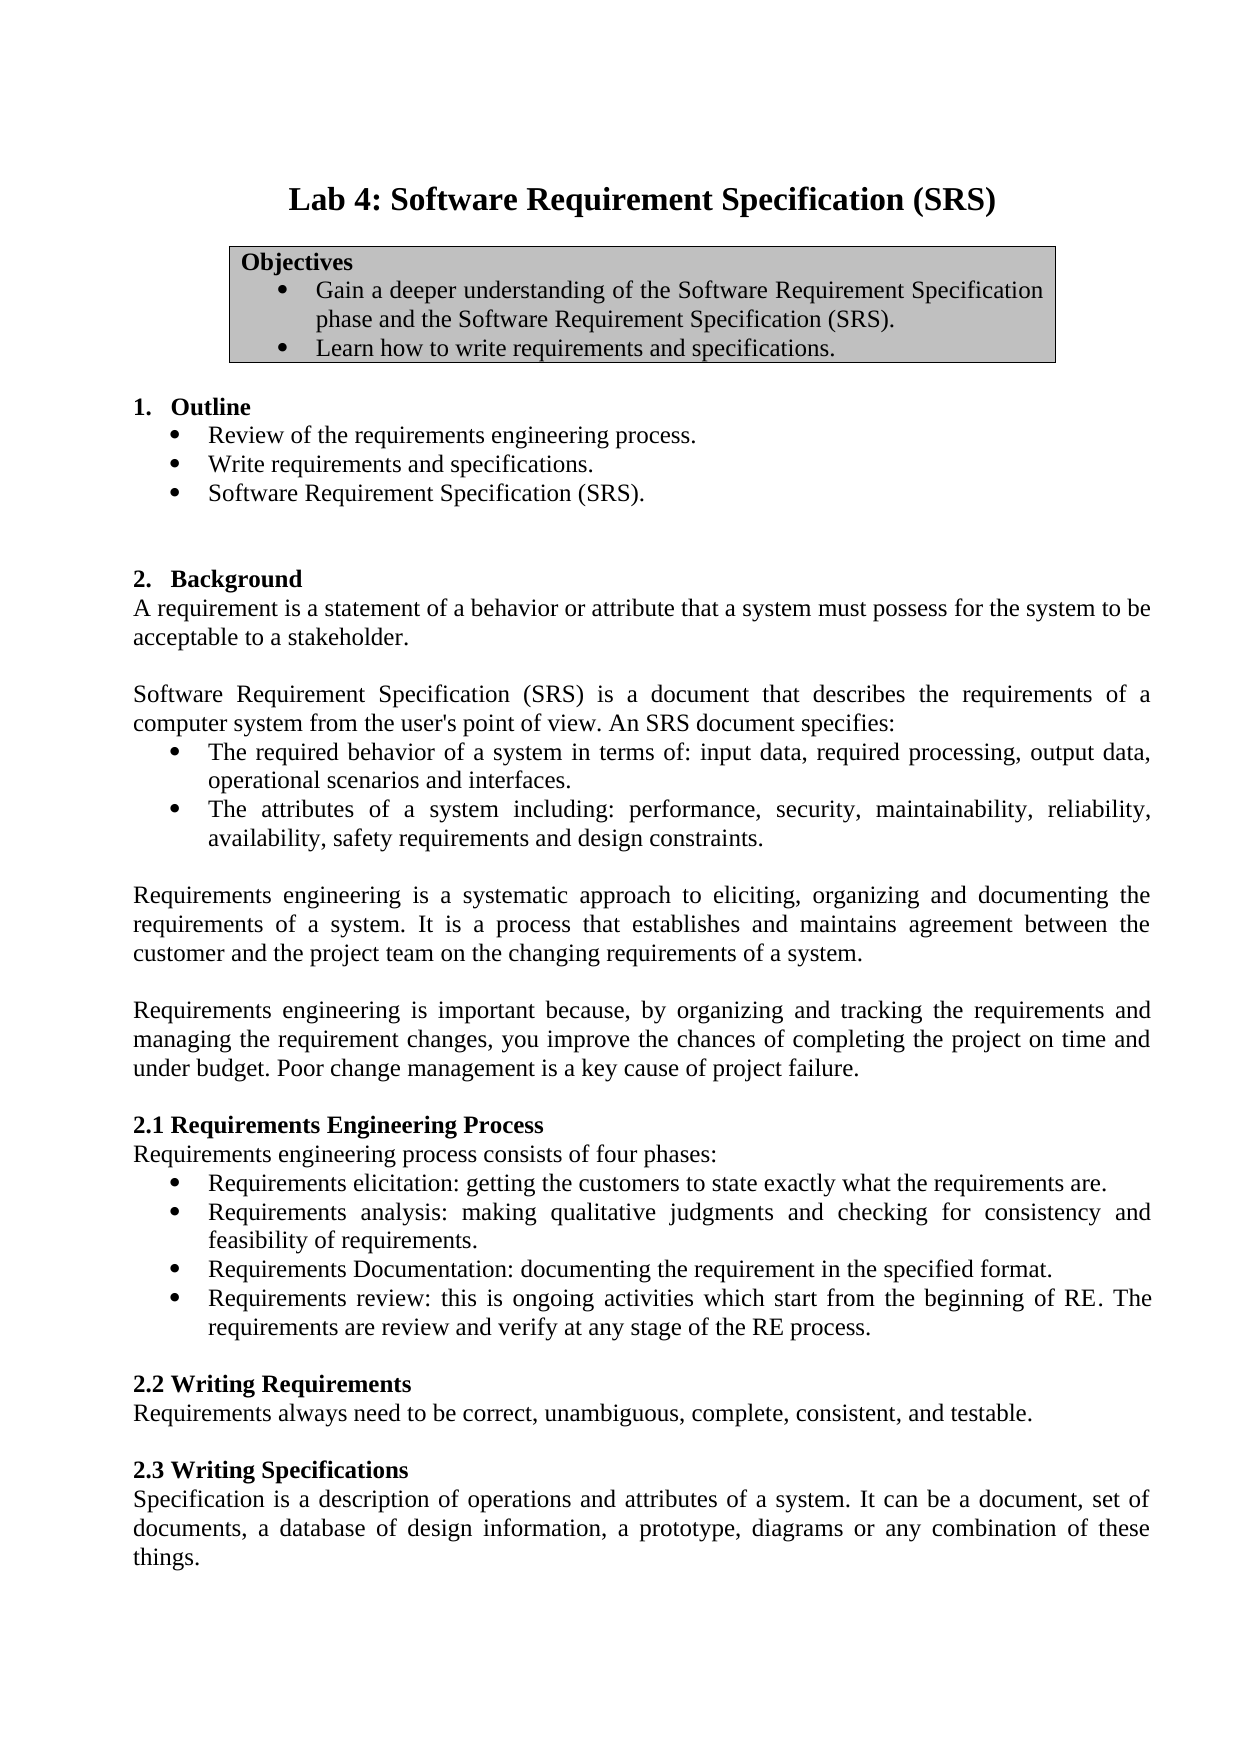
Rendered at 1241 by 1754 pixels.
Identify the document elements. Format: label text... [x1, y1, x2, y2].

list Requirements review: this is ongoing activities which start from the beginning of RE. The requirements are review and verify at any stage of the RE process. [170, 1283, 1152, 1340]
text Specification is a description of operations and attributes of a system. It can be a document, set of documents, a database of design information, a prototype, diagrams or any combination of these things. [133, 1484, 1152, 1570]
list Writing Requirements [133, 1369, 1152, 1398]
table_header Objectives Gain a deeper understanding of the Software Requirement Specification phase and the Software Requirement Specification (SRS). Learn how to write requirements and specifications. [230, 247, 1055, 362]
list Write requirements and specifications. [170, 449, 1152, 478]
list Requirements analysis: making qualitative judgments and checking for consistency and feasibility of requirements. [170, 1197, 1152, 1254]
text Requirements engineering process consists of four phases: [133, 1139, 1152, 1168]
list Outline [133, 392, 1152, 420]
list The attributes of a system including: performance, security, maintainability, reliability, availability, safety requirements and design constraints. [170, 794, 1152, 852]
list Requirements elicitation: getting the customers to state exactly what the requirements are. [170, 1168, 1152, 1197]
list Requirements Documentation: documenting the requirement in the specified format. [170, 1254, 1152, 1283]
list Writing Specifications [133, 1455, 1152, 1484]
list The required behavior of a system in terms of: input data, required processing, output data, operational scenarios and interfaces. [170, 737, 1152, 794]
text Requirements always need to be correct, unambiguous, complete, consistent, and testable. [133, 1398, 1152, 1427]
list Review of the requirements engineering process. [170, 420, 1152, 449]
list Requirements Engineering Process [133, 1110, 1152, 1139]
text Software Requirement Specification (SRS) is a document that describes the requirements of a computer system from the user's point of view. An SRS document specifies: [133, 679, 1152, 737]
text Requirements engineering is a systematic approach to eliciting, organizing and documenting the requirements of a system. It is a process that establishes and maintains agreement between the customer and the project team on the changing requirements of a system. [133, 880, 1152, 967]
list Software Requirement Specification (SRS). [170, 478, 1152, 507]
text Lab 4: Software Requirement Specification (SRS) [133, 179, 1152, 217]
text A requirement is a statement of a behavior or attribute that a system must possess for the system to be acceptable to a stakeholder. [133, 593, 1152, 650]
list Background [133, 564, 1152, 593]
text Requirements engineering is important because, by organizing and tracking the requirements and managing the requirement changes, you improve the chances of completing the project on time and under budget. Poor change management is a key cause of project failure. [133, 995, 1152, 1082]
